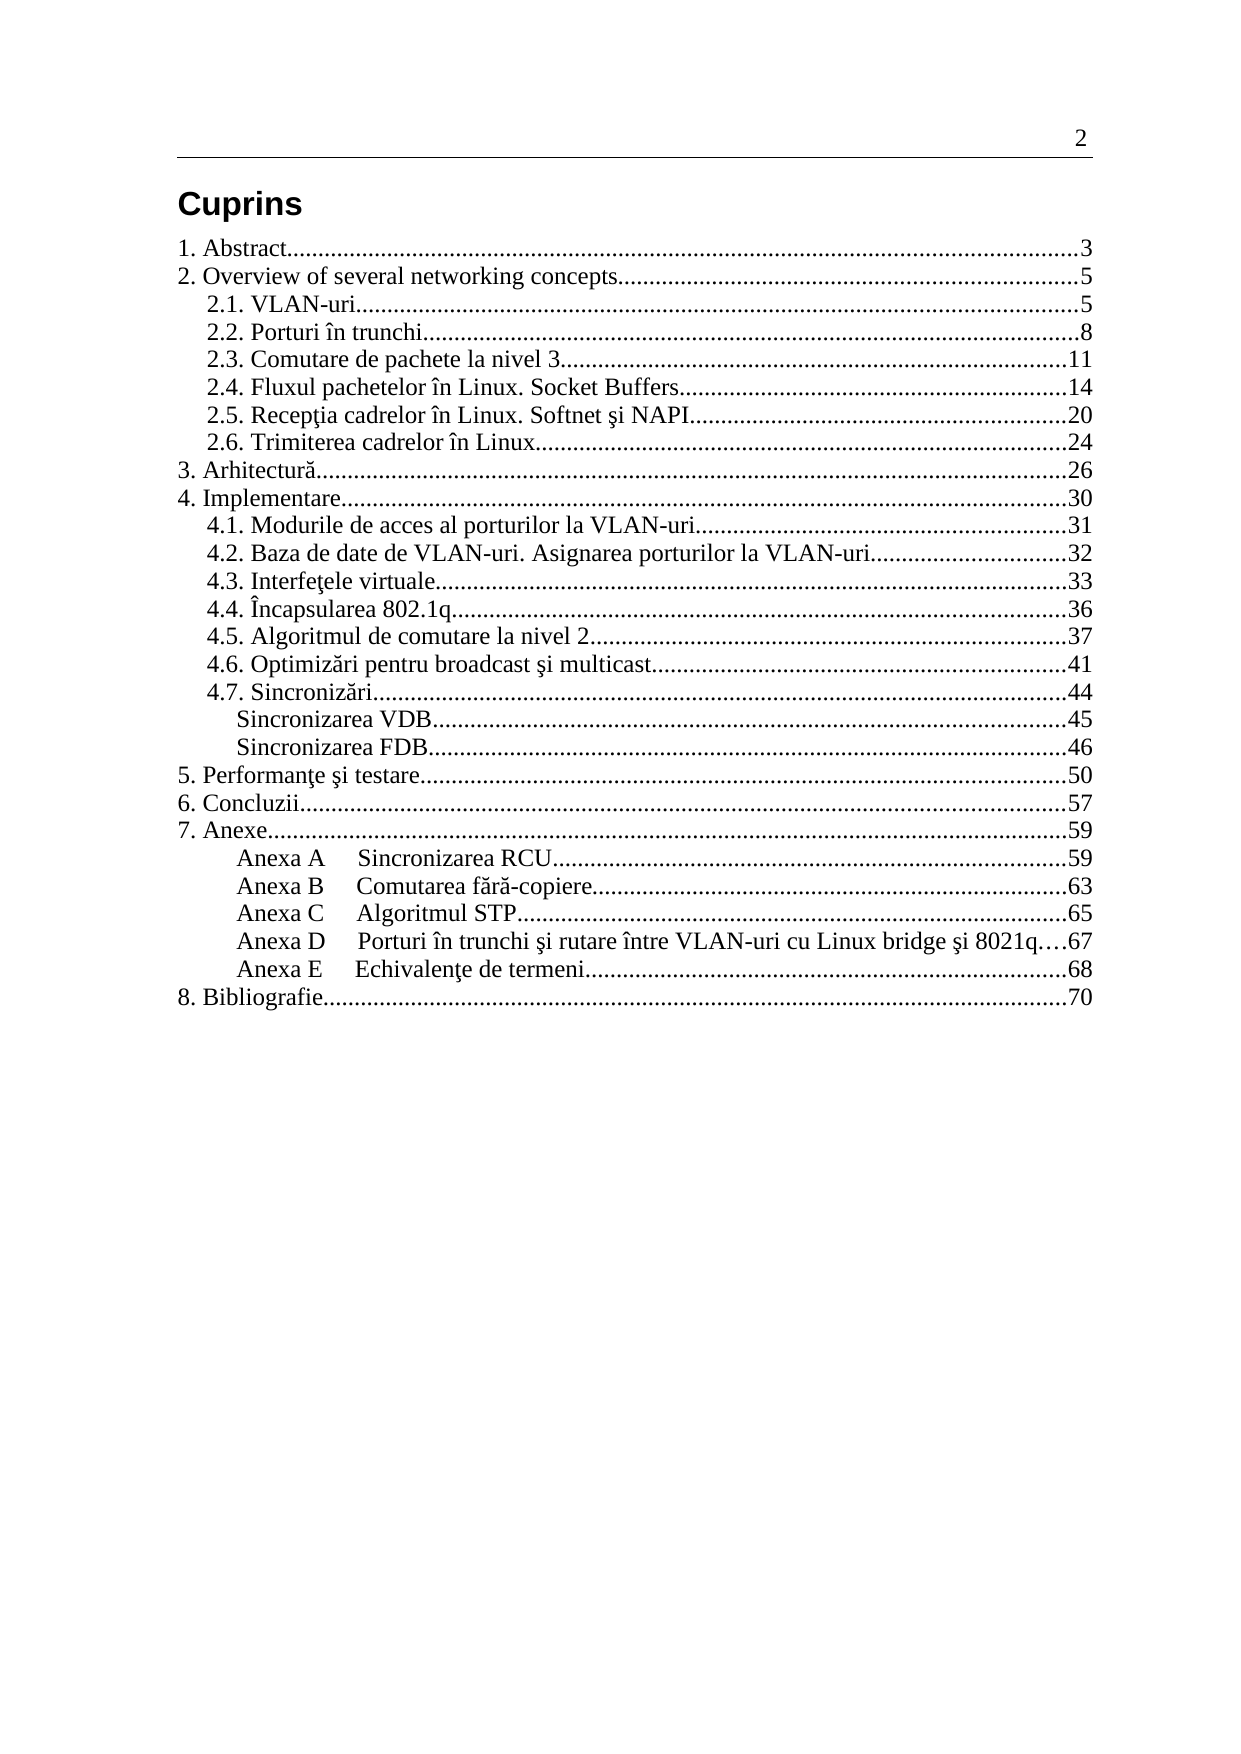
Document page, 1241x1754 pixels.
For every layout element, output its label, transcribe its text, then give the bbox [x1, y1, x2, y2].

text 8. Bibliografie 70 [177, 983, 1093, 1010]
text 3. Arhitectură 26 [177, 456, 1093, 484]
text 2.2. Porturi în trunchi 8 [207, 318, 1093, 345]
text 1. Abstract 3 [177, 234, 1093, 262]
text 4.7. Sincronizări 44 [207, 678, 1093, 706]
text 4. Implementare 30 [177, 484, 1093, 512]
text 2. Overview of several networking concepts 5 [177, 262, 1093, 290]
text 6. Concluzii 57 [177, 789, 1093, 816]
text 4.4. Încapsularea 802.1q 36 [207, 595, 1093, 622]
text 4.6. Optimizări pentru broadcast şi multicast 41 [207, 650, 1093, 678]
text 4.3. Interfeţele virtuale 33 [207, 567, 1093, 595]
text Anexa A  Sincronizarea RCU 59 [236, 844, 1093, 872]
text 2.5. Recepţia cadrelor în Linux. Softnet şi NAPI 20 [207, 401, 1093, 428]
text 7. Anexe 59 [177, 816, 1093, 844]
text 2.1. VLAN‑uri 5 [207, 290, 1093, 318]
text Anexa E  Echivalenţe de termeni 68 [236, 955, 1093, 983]
text 2.4. Fluxul pachetelor în Linux. Socket Buffers 14 [207, 373, 1093, 401]
text Anexa D  Porturi în trunchi şi rutare între VLAN‑uri cu Linux bridge şi 8021q 67 [236, 927, 1093, 955]
subtitle Cuprins [177, 185, 1093, 222]
text 2.3. Comutare de pachete la nivel 3 11 [207, 345, 1093, 373]
text 4.2. Baza de date de VLAN‑uri. Asignarea porturilor la VLAN‑uri 32 [207, 539, 1093, 567]
text 4.5. Algoritmul de comutare la nivel 2 37 [207, 622, 1093, 650]
text 4.1. Modurile de acces al porturilor la VLAN‑uri 31 [207, 512, 1093, 539]
text Anexa B  Comutarea fără‑copiere 63 [236, 872, 1093, 899]
text 2.6. Trimiterea cadrelor în Linux 24 [207, 428, 1093, 456]
text Anexa C  Algoritmul STP 65 [236, 899, 1093, 927]
text Sincronizarea FDB 46 [236, 733, 1093, 761]
text 5. Performanţe şi testare 50 [177, 761, 1093, 789]
text Sincronizarea VDB 45 [236, 706, 1093, 733]
